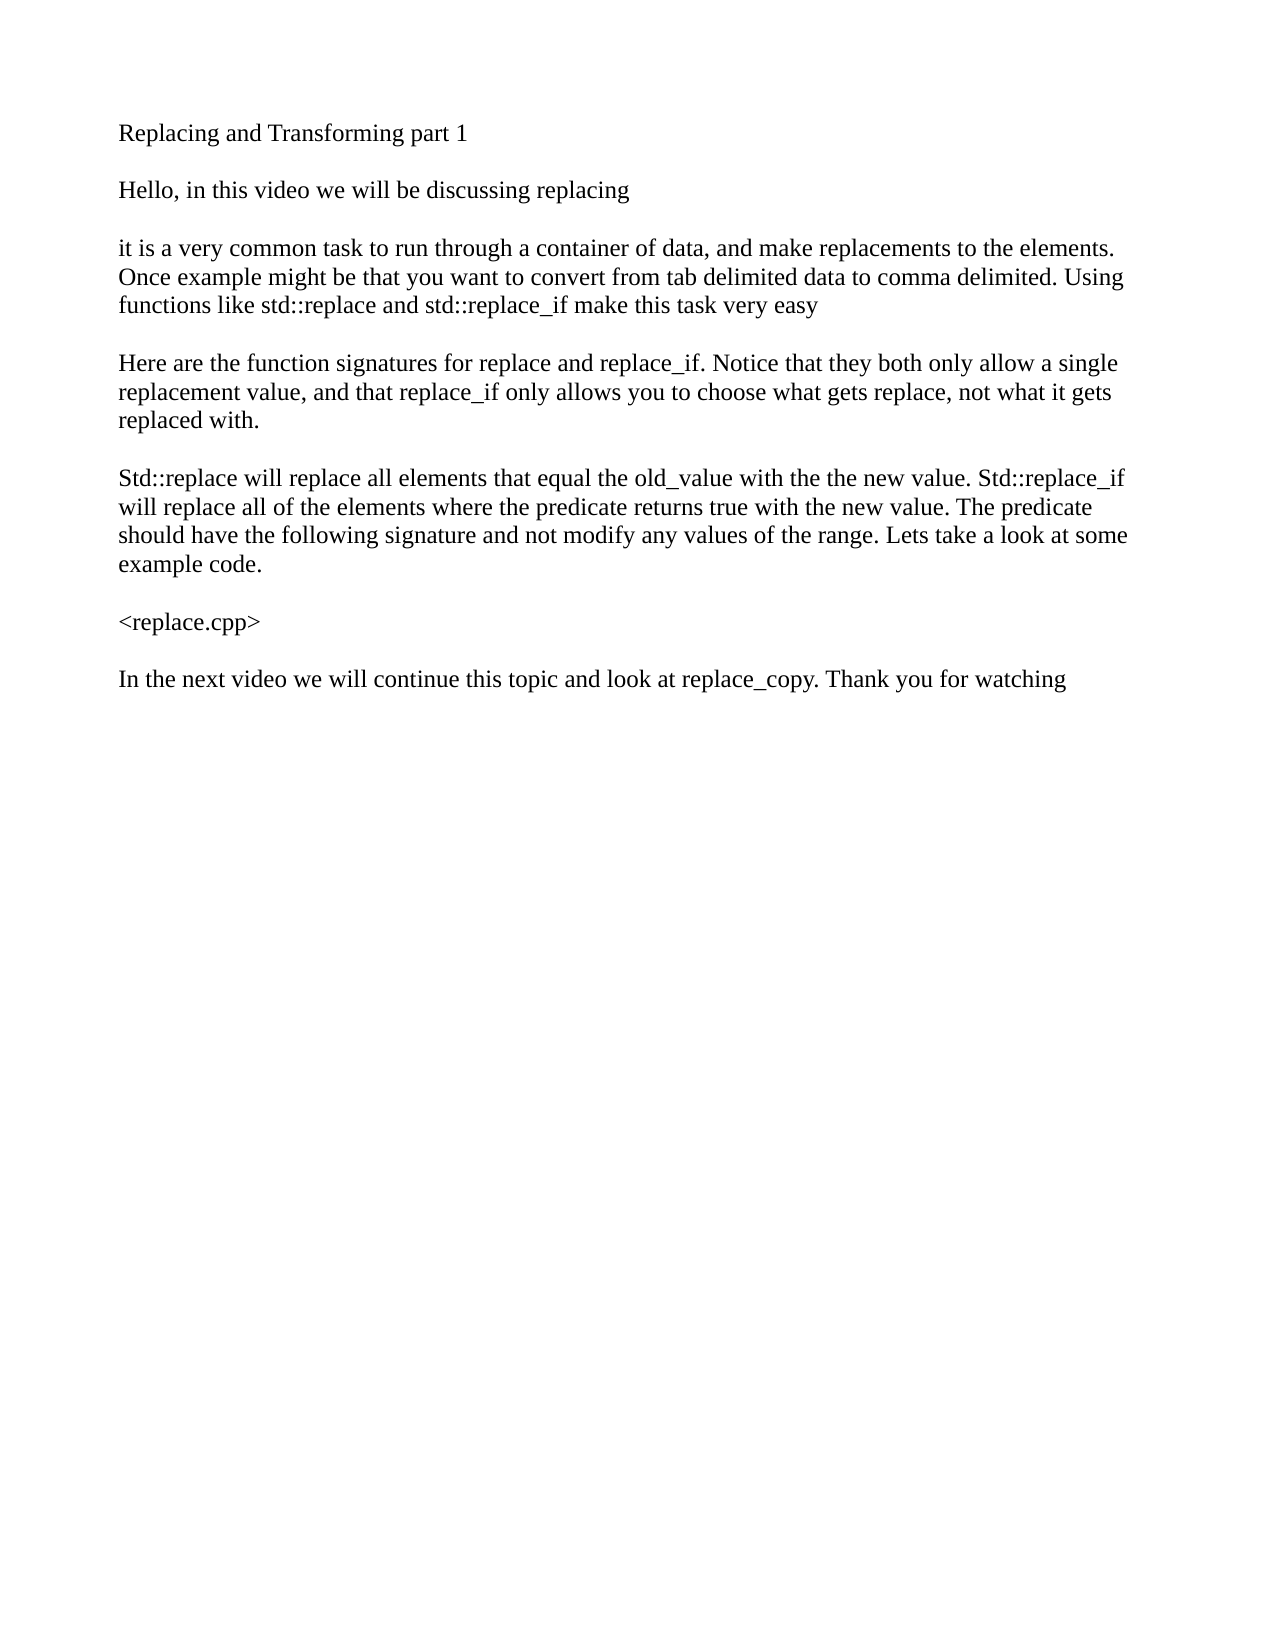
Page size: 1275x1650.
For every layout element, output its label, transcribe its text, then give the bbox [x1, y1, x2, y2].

text it is a very common task to run through a container of data, and make replacements to the elements. Once example might be that you want to convert from tab delimited data to comma delimited. Using functions like std::replace and std::replace_if make this task very easy [118, 233, 1157, 319]
text Hello, in this video we will be discussing replacing [118, 176, 1157, 204]
text Std::replace will replace all elements that equal the old_value with the the new value. Std::replace_if will replace all of the elements where the predicate returns true with the new value. The predicate should have the following signature and not modify any values of the range. Lets take a look at some example code. [118, 463, 1157, 578]
text In the next video we will continue this topic and look at replace_copy. Thank you for watching [118, 664, 1157, 693]
text Here are the function signatures for replace and replace_if. Notice that they both only allow a single replacement value, and that replace_if only allows you to choose what gets replace, not what it gets replaced with. [118, 348, 1157, 434]
text Replacing and Transforming part 1 [118, 118, 1157, 147]
text <replace.cpp> [118, 607, 1157, 636]
